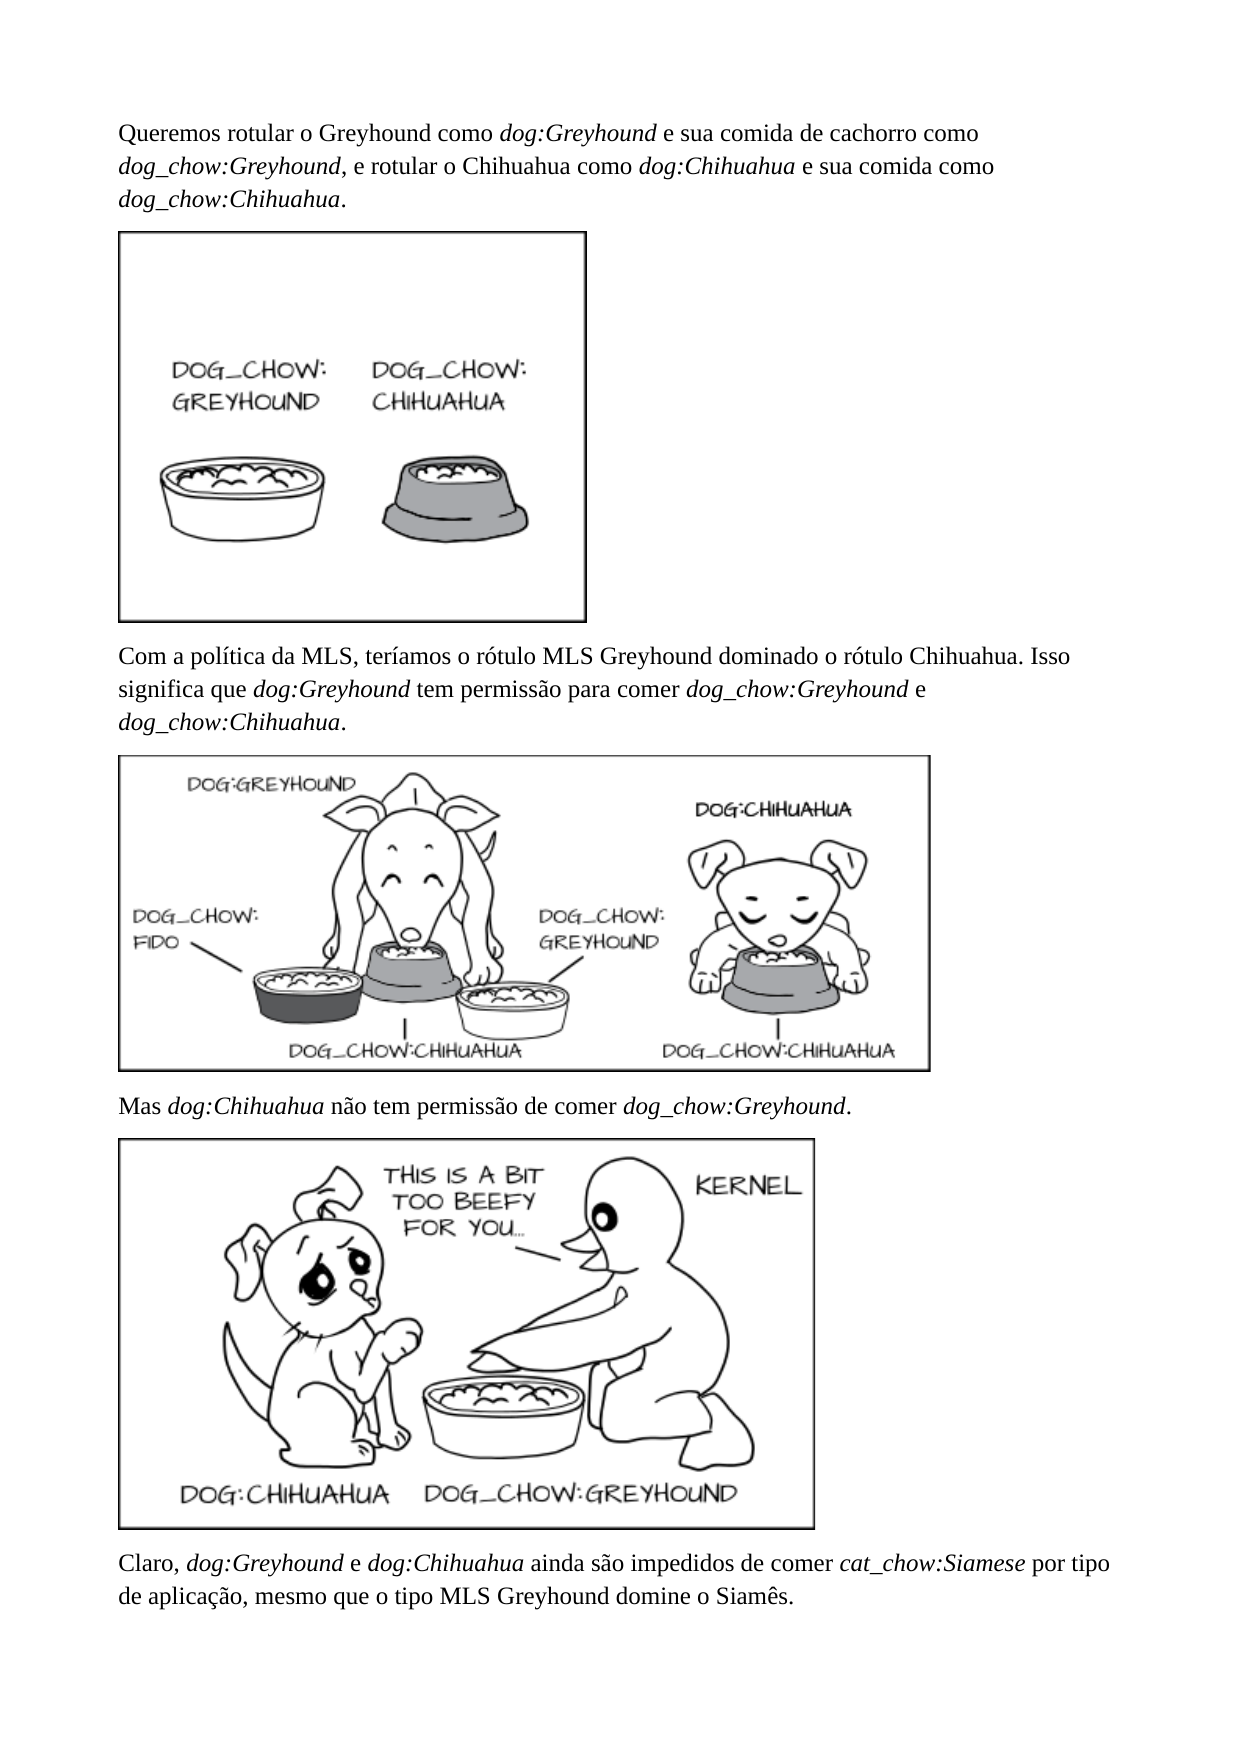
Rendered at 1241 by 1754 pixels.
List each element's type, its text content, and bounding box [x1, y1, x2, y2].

text Queremos rotular o Greyhound como dog:Greyhound e sua comida de cachorro como dog_chow:Greyhound, e rotular o Chihuahua como dog:Chihuahua e sua comida como dog_chow:Chihuahua. [118, 118, 1122, 213]
picture [118, 755, 931, 1072]
text Com a política da MLS, teríamos o rótulo MLS Greyhound dominado o rótulo Chihuahua. Isso significa que dog:Greyhound tem permissão para comer dog_chow:Greyhound e dog_chow:Chihuahua. [118, 641, 1122, 736]
picture [118, 1138, 815, 1530]
text Mas dog:Chihuahua não tem permissão de comer dog_chow:Greyhound. [118, 1091, 1122, 1120]
picture [118, 231, 587, 623]
text Claro, dog:Greyhound e dog:Chihuahua ainda são impedidos de comer cat_chow:Siamese por tipo de aplicação, mesmo que o tipo MLS Greyhound domine o Siamês. [118, 1548, 1122, 1610]
